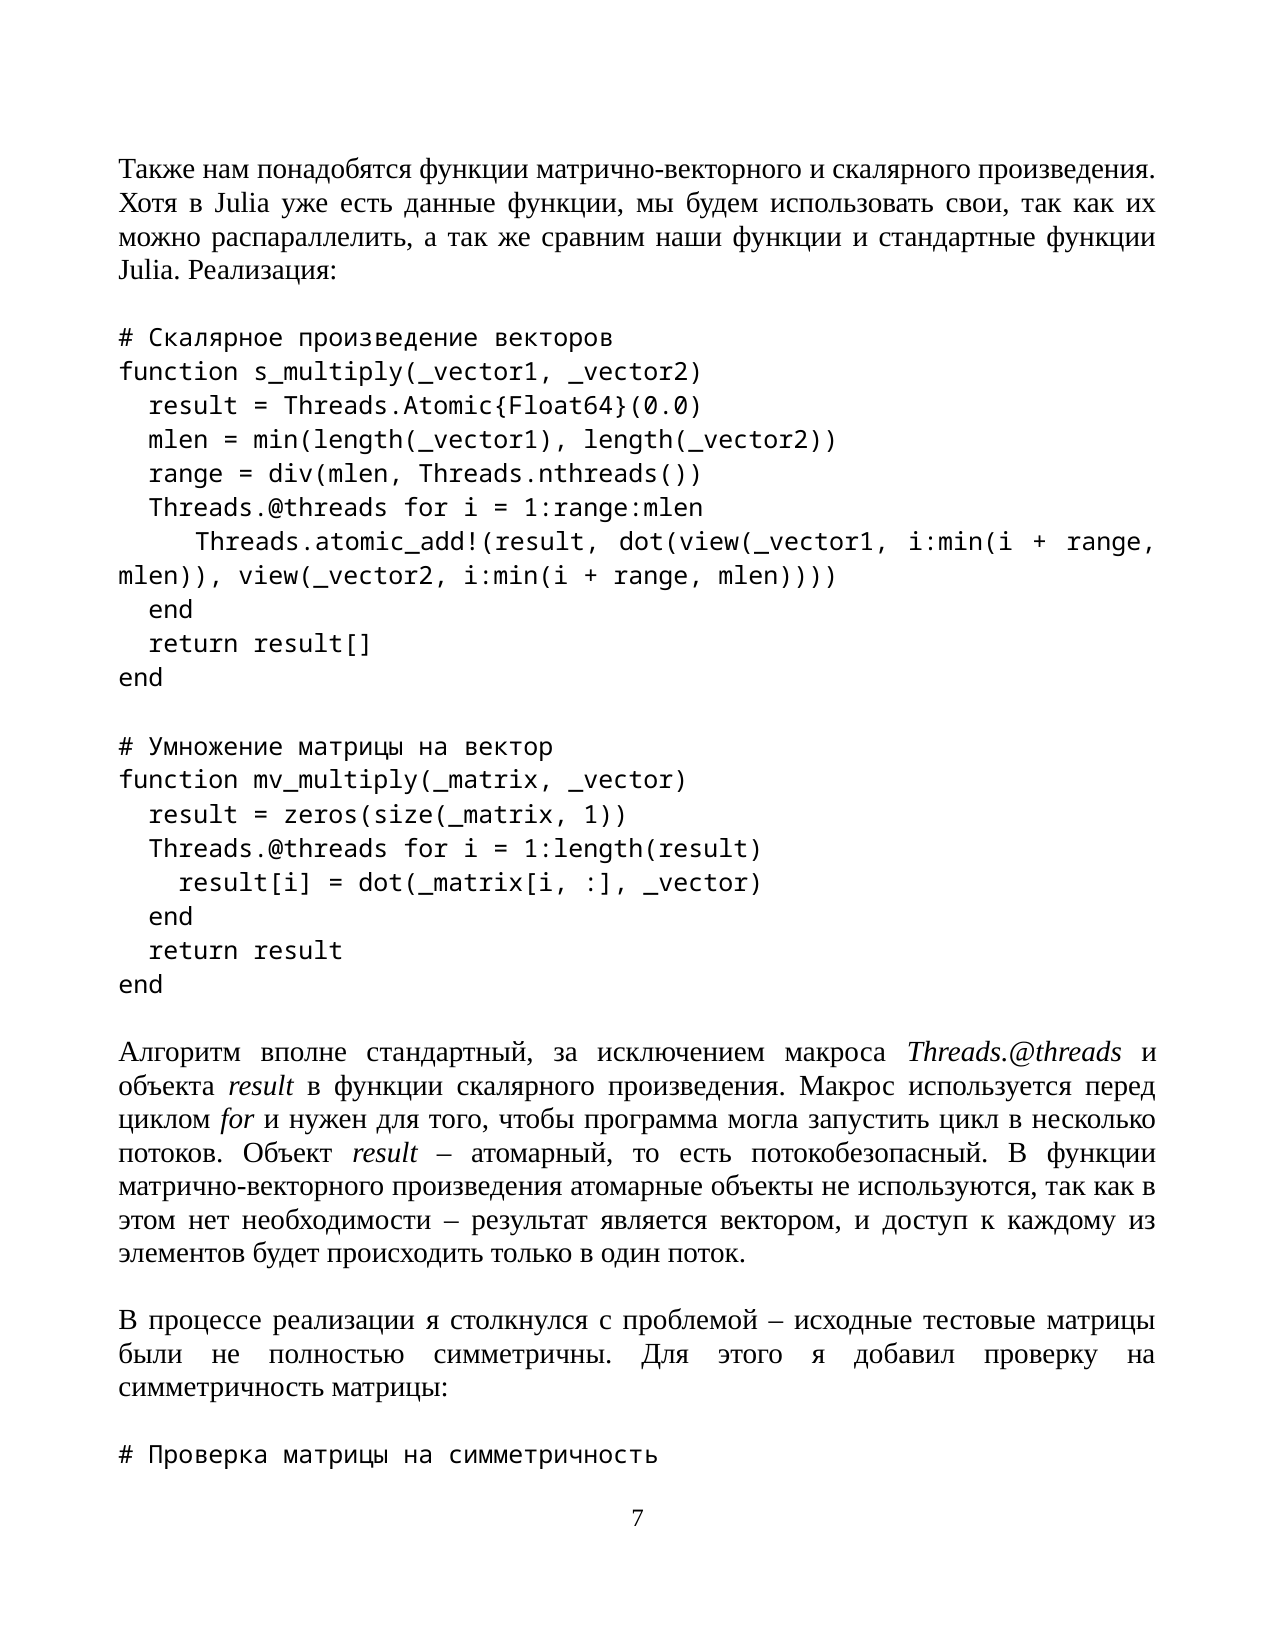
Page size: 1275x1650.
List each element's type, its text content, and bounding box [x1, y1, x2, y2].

text В процессе реализации я столкнулся с проблемой – исходные тестовые матрицы были не полностью симметричны. Для этого я добавил проверку на симметричность матрицы: [118, 1302, 1157, 1403]
text Threads.@threads for i = 1:range:mlen [118, 490, 1157, 524]
text Также нам понадобятся функции матрично-векторного и скалярного произведения. Хотя в Julia уже есть данные функции, мы будем использовать свои, так как их можно распараллелить, а так же сравним наши функции и стандартные функции Julia. Реализация: [118, 152, 1157, 286]
text result = zeros(size(_matrix, 1)) [118, 796, 1157, 830]
text end [118, 660, 1157, 694]
text Threads.atomic_add!(result, dot(view(_vector1, i:min(i + range, mlen)), view(_vector2, i:min(i + range, mlen)))) [118, 524, 1157, 592]
text Алгоритм вполне стандартный, за исключением макроса Threads.@threads и объекта result в функции скалярного произведения. Макрос используется перед циклом for и нужен для того, чтобы программа могла запустить цикл в несколько потоков. Объект result – атомарный, то есть потокобезопасный. В функции матрично-векторного произведения атомарные объекты не используются, так как в этом нет необходимости – результат является вектором, и доступ к каждому из элементов будет происходить только в один поток. [118, 1034, 1157, 1269]
text end [118, 967, 1157, 1001]
text return result[] [118, 626, 1157, 660]
text function s_multiply(_vector1, _vector2) [118, 353, 1157, 387]
text end [118, 898, 1157, 932]
text # Умножение матрицы на вектор [118, 728, 1157, 762]
text end [118, 592, 1157, 626]
text Threads.@threads for i = 1:length(result) [118, 830, 1157, 864]
text result = Threads.Atomic{Float64}(0.0) [118, 387, 1157, 422]
text result[i] = dot(_matrix[i, :], _vector) [118, 864, 1157, 898]
text function mv_multiply(_matrix, _vector) [118, 762, 1157, 796]
text # Скалярное произведение векторов [118, 319, 1157, 353]
text mlen = min(length(_vector1), length(_vector2)) [118, 422, 1157, 456]
text range = div(mlen, Threads.nthreads()) [118, 456, 1157, 490]
text return result [118, 932, 1157, 967]
text # Проверка матрицы на симметричность [118, 1437, 1157, 1471]
